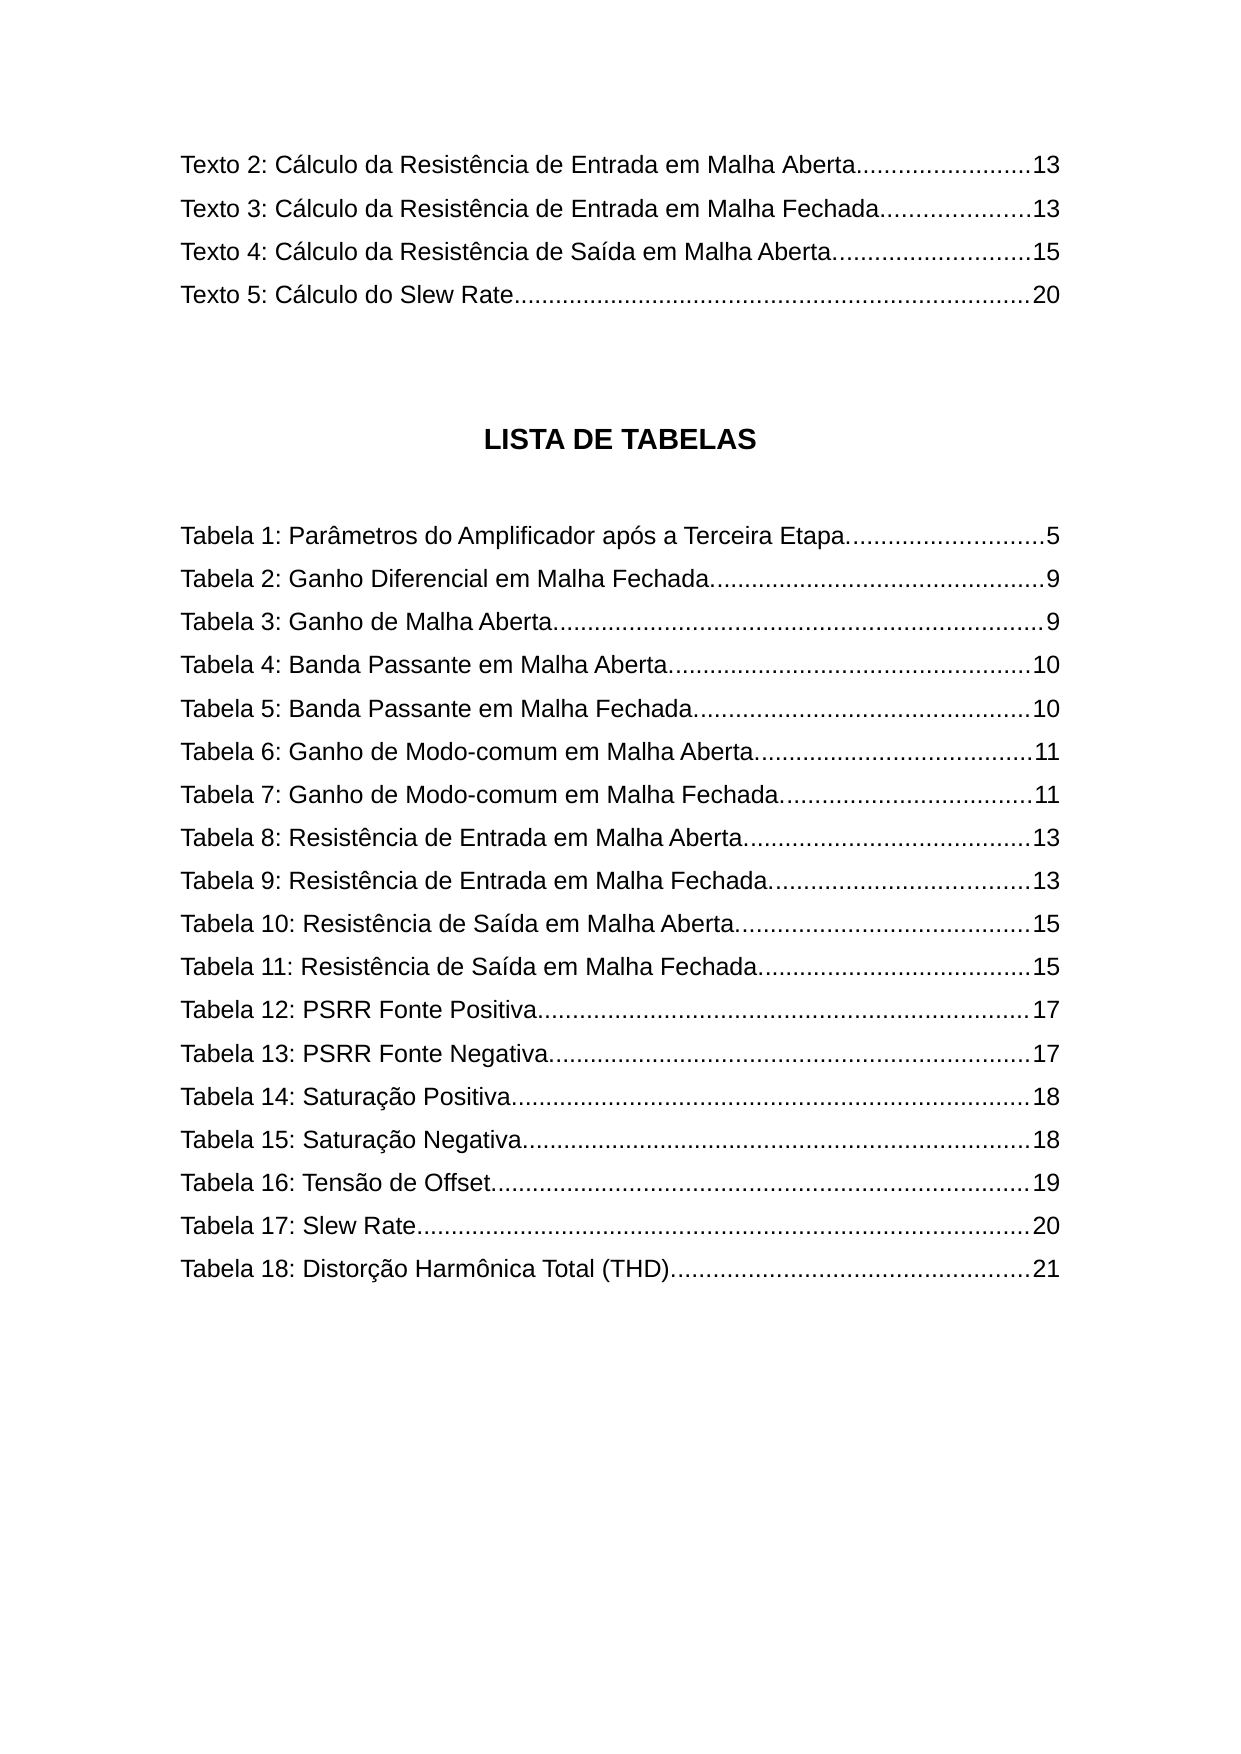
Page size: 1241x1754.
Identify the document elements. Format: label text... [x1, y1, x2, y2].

text Tabela 7: Ganho de Modo-comum em Malha Fechada. 11 [180, 780, 1060, 809]
text Tabela 13: PSRR Fonte Negativa. 17 [180, 1039, 1060, 1067]
text Tabela 8: Resistência de Entrada em Malha Aberta. 13 [180, 823, 1060, 852]
text Tabela 6: Ganho de Modo-comum em Malha Aberta. 11 [180, 737, 1060, 766]
text Texto 3: Cálculo da Resistência de Entrada em Malha Fechada. 13 [180, 194, 1060, 222]
text LISTA DE TABELAS [180, 422, 1060, 456]
text Tabela 9: Resistência de Entrada em Malha Fechada. 13 [180, 866, 1060, 895]
text Tabela 16: Tensão de Offset. 19 [180, 1168, 1060, 1197]
text Tabela 17: Slew Rate. 20 [180, 1211, 1060, 1240]
text Texto 4: Cálculo da Resistência de Saída em Malha Aberta. 15 [180, 237, 1060, 266]
text Tabela 3: Ganho de Malha Aberta. 9 [180, 607, 1060, 636]
text Tabela 4: Banda Passante em Malha Aberta. 10 [180, 651, 1060, 679]
text Tabela 10: Resistência de Saída em Malha Aberta. 15 [180, 909, 1060, 938]
text Texto 5: Cálculo do Slew Rate. 20 [180, 280, 1060, 309]
text Tabela 2: Ganho Diferencial em Malha Fechada. 9 [180, 564, 1060, 593]
text Tabela 14: Saturação Positiva. 18 [180, 1082, 1060, 1111]
text Tabela 12: PSRR Fonte Positiva. 17 [180, 996, 1060, 1024]
text Tabela 1: Parâmetros do Amplificador após a Terceira Etapa. 5 [180, 521, 1060, 550]
text Tabela 18: Distorção Harmônica Total (THD). 21 [180, 1254, 1060, 1283]
text Texto 2: Cálculo da Resistência de Entrada em Malha Aberta. 13 [180, 151, 1060, 179]
text Tabela 11: Resistência de Saída em Malha Fechada. 15 [180, 952, 1060, 981]
text Tabela 5: Banda Passante em Malha Fechada. 10 [180, 694, 1060, 722]
text Tabela 15: Saturação Negativa. 18 [180, 1125, 1060, 1154]
